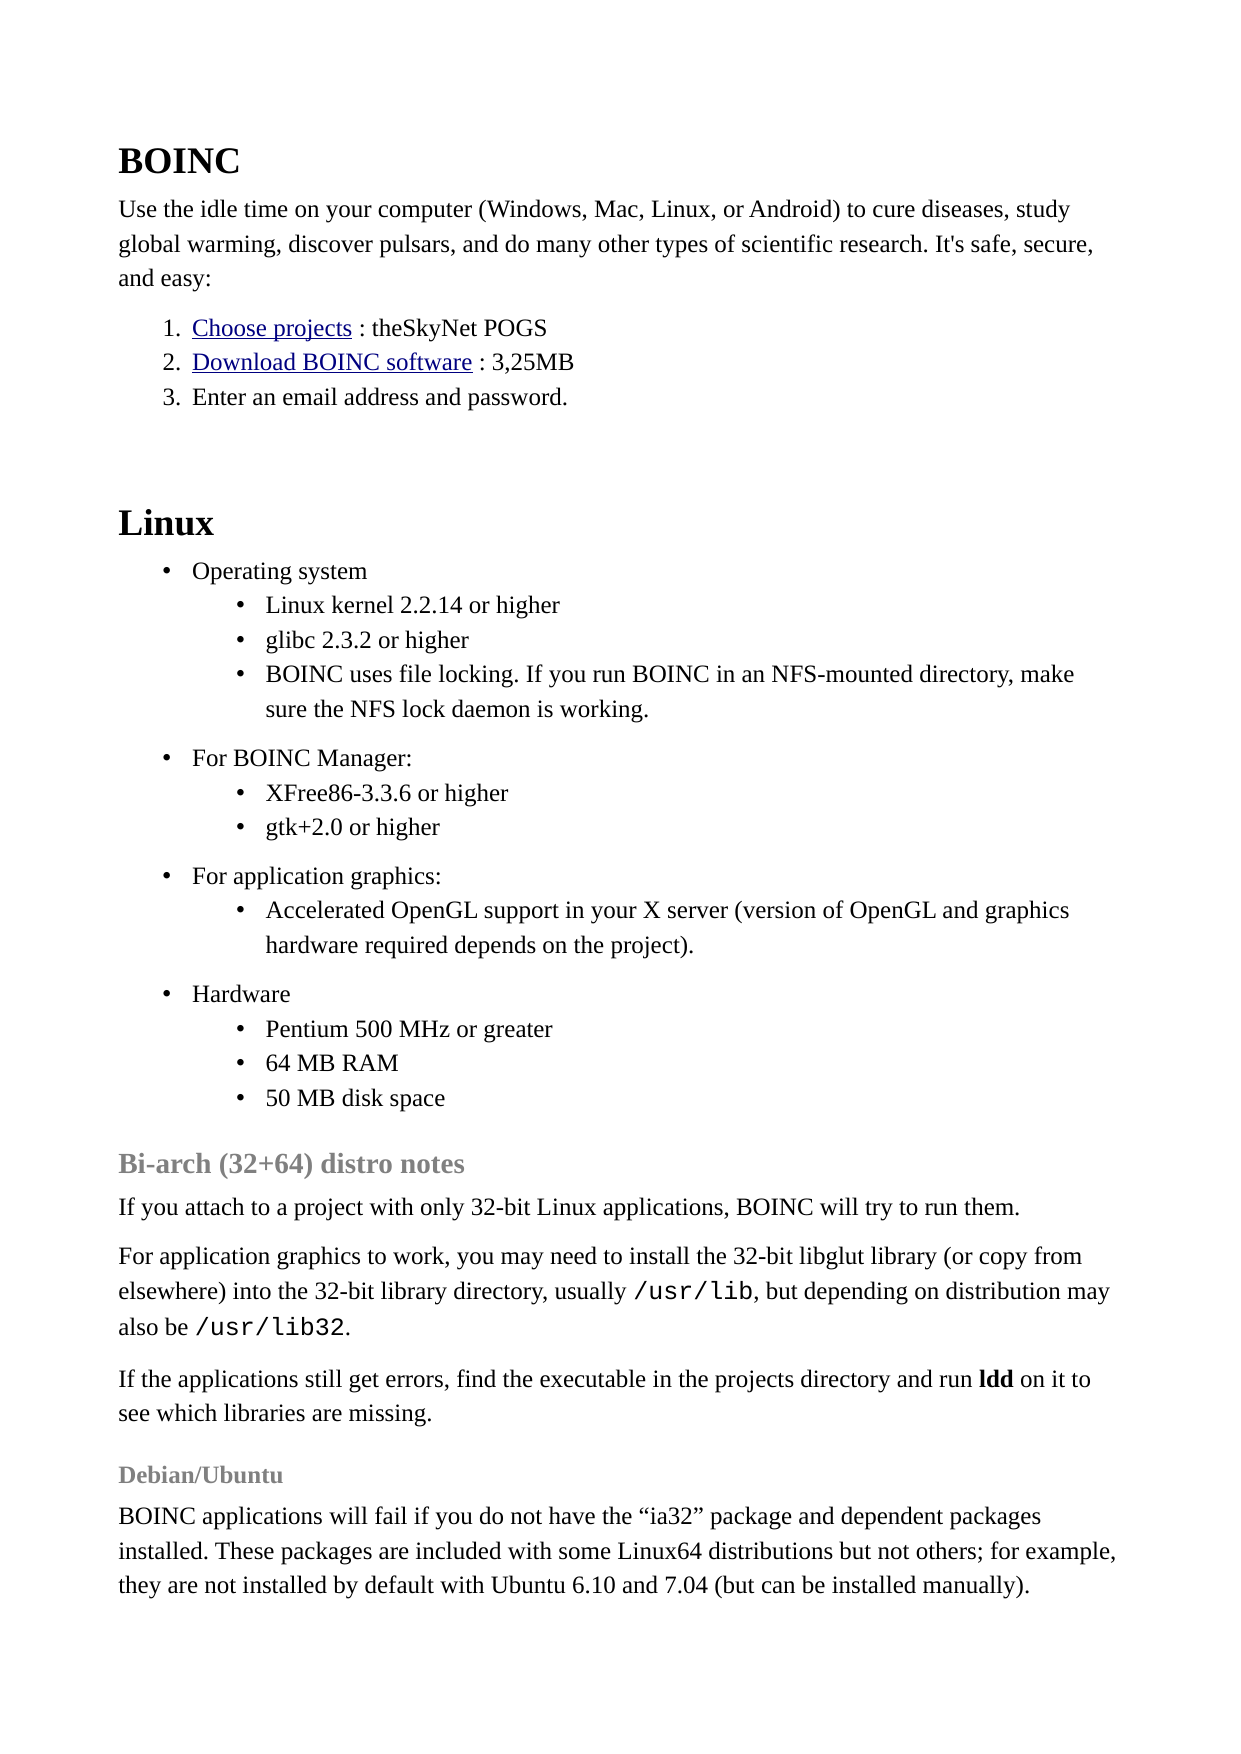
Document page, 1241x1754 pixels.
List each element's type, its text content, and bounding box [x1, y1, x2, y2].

list For BOINC Manager: [162, 743, 1122, 772]
text If you attach to a project with only 32-bit Linux applications, BOINC will try to run them. [118, 1192, 1122, 1221]
subtitle Bi-arch (32+64) distro notes [118, 1146, 1122, 1180]
list 50 MB disk space [236, 1083, 1122, 1111]
subtitle BOINC [118, 139, 1122, 182]
subtitle Debian/Ubuntu [118, 1460, 1122, 1489]
list Hardware [162, 979, 1122, 1008]
list Pentium 500 MHz or greater [236, 1014, 1122, 1042]
list Choose projects : theSkyNet POGS [162, 313, 1122, 341]
list BOINC uses file locking. If you run BOINC in an NFS-mounted directory, make sure the NFS lock daemon is working. [236, 659, 1122, 723]
text If the applications still get errors, find the executable in the projects directory and run ldd on it to see which libraries are missing. [118, 1364, 1122, 1427]
list Linux kernel 2.2.14 or higher [236, 591, 1122, 619]
list Download BOINC software : 3,25MB [162, 347, 1122, 376]
list gtk+2.0 or higher [236, 812, 1122, 841]
list glibc 2.3.2 or higher [236, 625, 1122, 654]
text Use the idle time on your computer (Windows, Mac, Linux, or Android) to cure diseases, study global warming, discover pulsars, and do many other types of scientific research. It's safe, secure, and easy: [118, 194, 1122, 292]
list Accelerated OpenGL support in your X server (version of OpenGL and graphics hardware required depends on the project). [236, 896, 1122, 959]
list For application graphics: [162, 861, 1122, 890]
list 64 MB RAM [236, 1048, 1122, 1077]
text BOINC applications will fail if you do not have the “ia32” package and dependent packages installed. These packages are included with some Linux64 distributions but not others; for example, they are not installed by default with Ubuntu 6.10 and 7.04 (but can be installed manually). [118, 1501, 1122, 1599]
text For application graphics to work, you may need to install the 32-bit libglut library (or copy from elsewhere) into the 32-bit library directory, usually /usr/lib, but depending on distribution may also be /usr/lib32. [118, 1241, 1122, 1343]
list Enter an email address and password. [162, 382, 1122, 410]
list Operating system [162, 556, 1122, 585]
list XFree86-3.3.6 or higher [236, 778, 1122, 806]
subtitle Linux [118, 501, 1122, 544]
